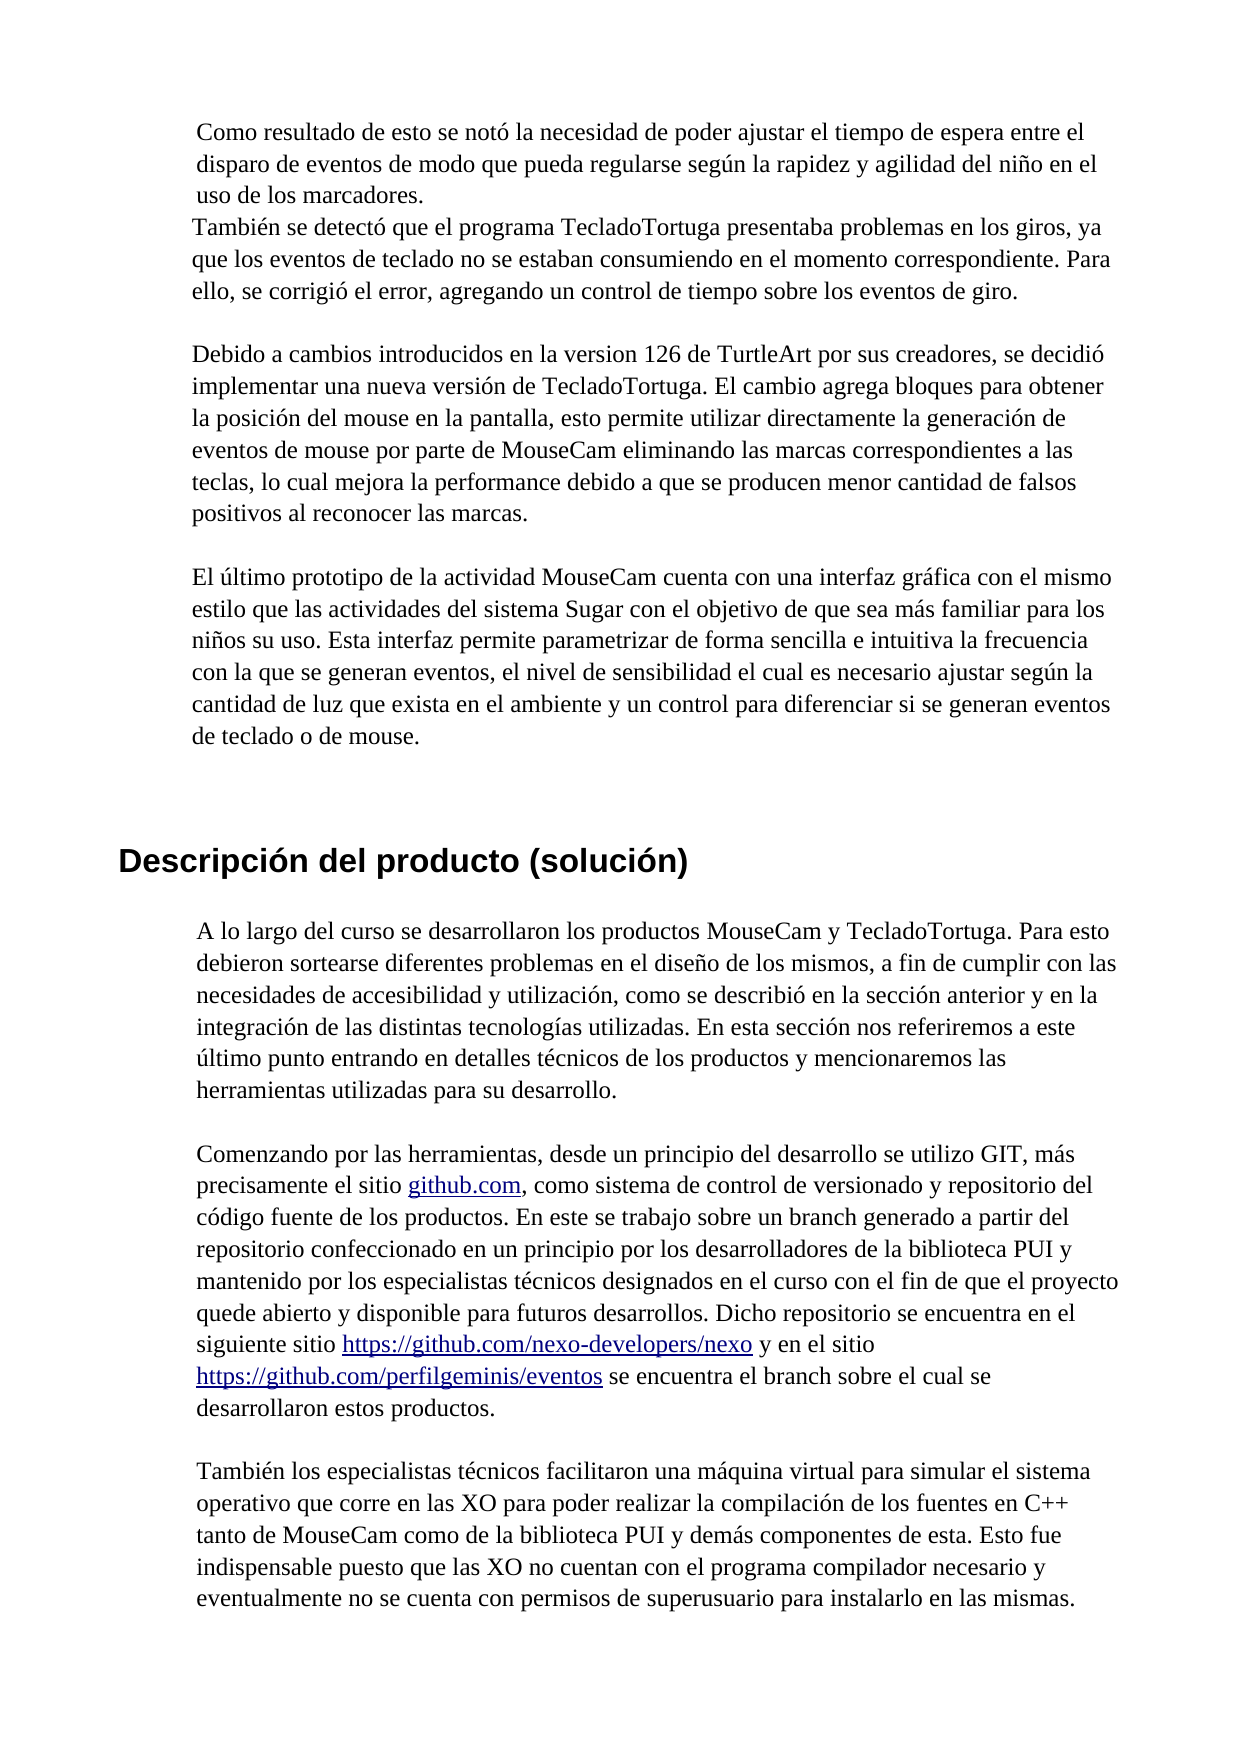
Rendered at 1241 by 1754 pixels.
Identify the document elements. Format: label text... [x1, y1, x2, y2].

text También los especialistas técnicos facilitaron una máquina virtual para simular el sistema operativo que corre en las XO para poder realizar la compilación de los fuentes en C++ tanto de MouseCam como de la biblioteca PUI y demás componentes de esta. Esto fue indispensable puesto que las XO no cuentan con el programa compilador necesario y eventualmente no se cuenta con permisos de superusuario para instalarlo en las mismas. [196, 1457, 1122, 1612]
subtitle Descripción del producto (solución) [118, 842, 1122, 879]
text También se detectó que el programa TecladoTortuga presentaba problemas en los giros, ya que los eventos de teclado no se estaban consumiendo en el momento correspondiente. Para ello, se corrigió el error, agregando un control de tiempo sobre los eventos de giro. [192, 213, 1122, 305]
text A lo largo del curso se desarrollaron los productos MouseCam y TecladoTortuga. Para esto debieron sortearse diferentes problemas en el diseño de los mismos, a fin de cumplir con las necesidades de accesibilidad y utilización, como se describió en la sección anterior y en la integración de las distintas tecnologías utilizadas. En esta sección nos referiremos a este último punto entrando en detalles técnicos de los productos y mencionaremos las herramientas utilizadas para su desarrollo. [196, 917, 1122, 1104]
text Debido a cambios introducidos en la version 126 de TurtleArt por sus creadores, se decidió implementar una nueva versión de TecladoTortuga. El cambio agrega bloques para obtener la posición del mouse en la pantalla, esto permite utilizar directamente la generación de eventos de mouse por parte de MouseCam eliminando las marcas correspondientes a las teclas, lo cual mejora la performance debido a que se producen menor cantidad de falsos positivos al reconocer las marcas. [192, 341, 1122, 527]
text Como resultado de esto se notó la necesidad de poder ajustar el tiempo de espera entre el disparo de eventos de modo que pueda regularse según la rapidez y agilidad del niño en el uso de los marcadores. [196, 118, 1122, 209]
text El último prototipo de la actividad MouseCam cuenta con una interfaz gráfica con el mismo estilo que las actividades del sistema Sugar con el objetivo de que sea más familiar para los niños su uso. Esta interfaz permite parametrizar de forma sencilla e intuitiva la frecuencia con la que se generan eventos, el nivel de sensibilidad el cual es necesario ajustar según la cantidad de luz que exista en el ambiente y un control para diferenciar si se generan eventos de teclado o de mouse. [192, 563, 1122, 749]
text Comenzando por las herramientas, desde un principio del desarrollo se utilizo GIT, más precisamente el sitio github.com, como sistema de control de versionado y repositorio del código fuente de los productos. En este se trabajo sobre un branch generado a partir del repositorio confeccionado en un principio por los desarrolladores de la biblioteca PUI y mantenido por los especialistas técnicos designados en el curso con el fin de que el proyecto quede abierto y disponible para futuros desarrollos. Dicho repositorio se encuentra en el siguiente sitio https://github.com/nexo-developers/nexo y en el sitio https://github.com/perfilgeminis/eventos se encuentra el branch sobre el cual se desarrollaron estos productos. [196, 1140, 1122, 1422]
